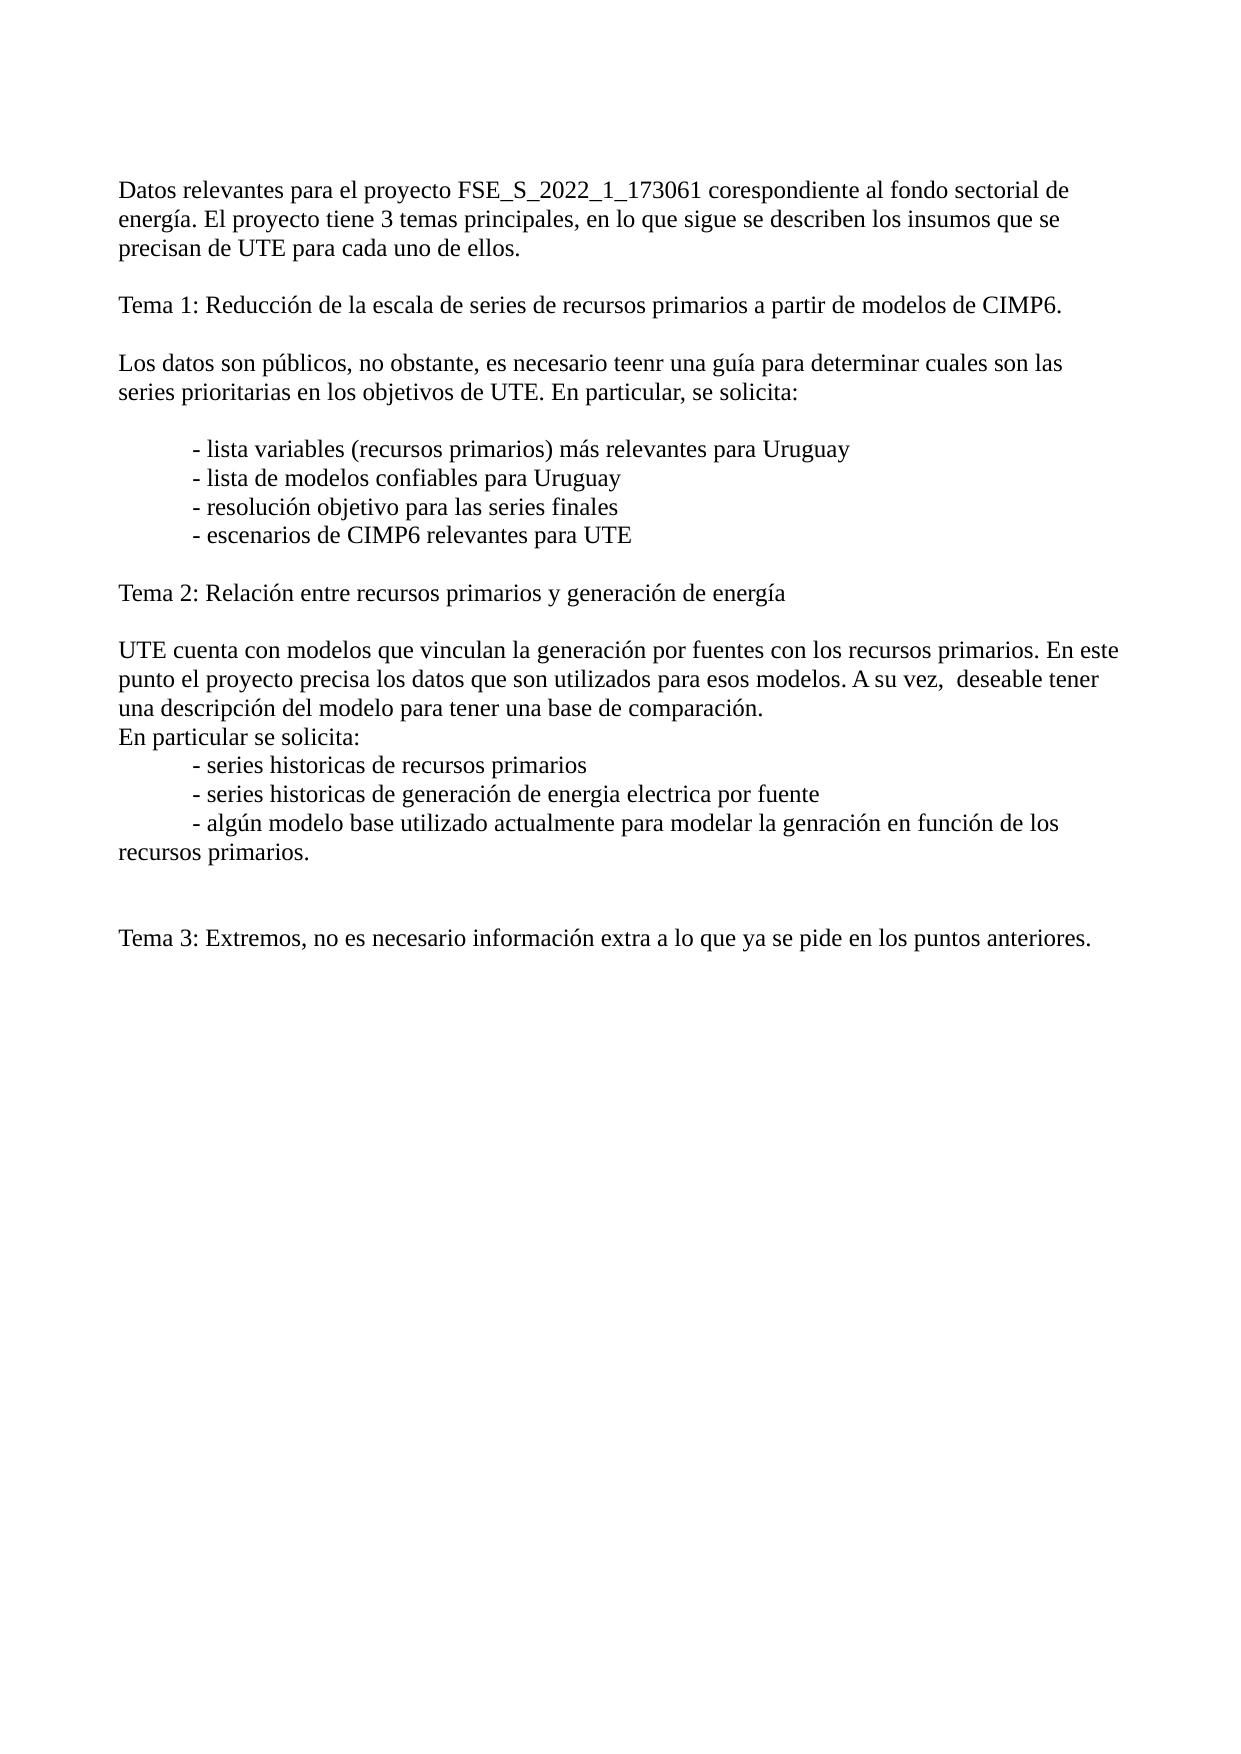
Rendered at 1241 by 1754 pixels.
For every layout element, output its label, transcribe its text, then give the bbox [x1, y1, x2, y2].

text - resolución objetivo para las series finales [118, 492, 1122, 521]
text Tema 3: Extremos, no es necesario información extra a lo que ya se pide en los puntos anteriores. [118, 923, 1122, 952]
text Los datos son públicos, no obstante, es necesario teenr una guía para determinar cuales son las series prioritarias en los objetivos de UTE. En particular, se solicita: [118, 348, 1122, 406]
text - lista variables (recursos primarios) más relevantes para Uruguay [118, 434, 1122, 463]
text - series historicas de generación de energia electrica por fuente [118, 779, 1122, 808]
text Tema 2: Relación entre recursos primarios y generación de energía [118, 578, 1122, 607]
text En particular se solicita: [118, 722, 1122, 751]
text Tema 1: Reducción de la escala de series de recursos primarios a partir de modelos de CIMP6. [118, 291, 1122, 319]
text UTE cuenta con modelos que vinculan la generación por fuentes con los recursos primarios. En este punto el proyecto precisa los datos que son utilizados para esos modelos. A su vez, deseable tener una descripción del modelo para tener una base de comparación. [118, 636, 1122, 722]
text - series historicas de recursos primarios [118, 751, 1122, 779]
text Datos relevantes para el proyecto FSE_S_2022_1_173061 corespondiente al fondo sectorial de energía. El proyecto tiene 3 temas principales, en lo que sigue se describen los insumos que se precisan de UTE para cada uno de ellos. [118, 176, 1122, 262]
text - lista de modelos confiables para Uruguay [118, 463, 1122, 492]
text - algún modelo base utilizado actualmente para modelar la genración en función de los recursos primarios. [118, 808, 1122, 866]
text - escenarios de CIMP6 relevantes para UTE [118, 521, 1122, 549]
